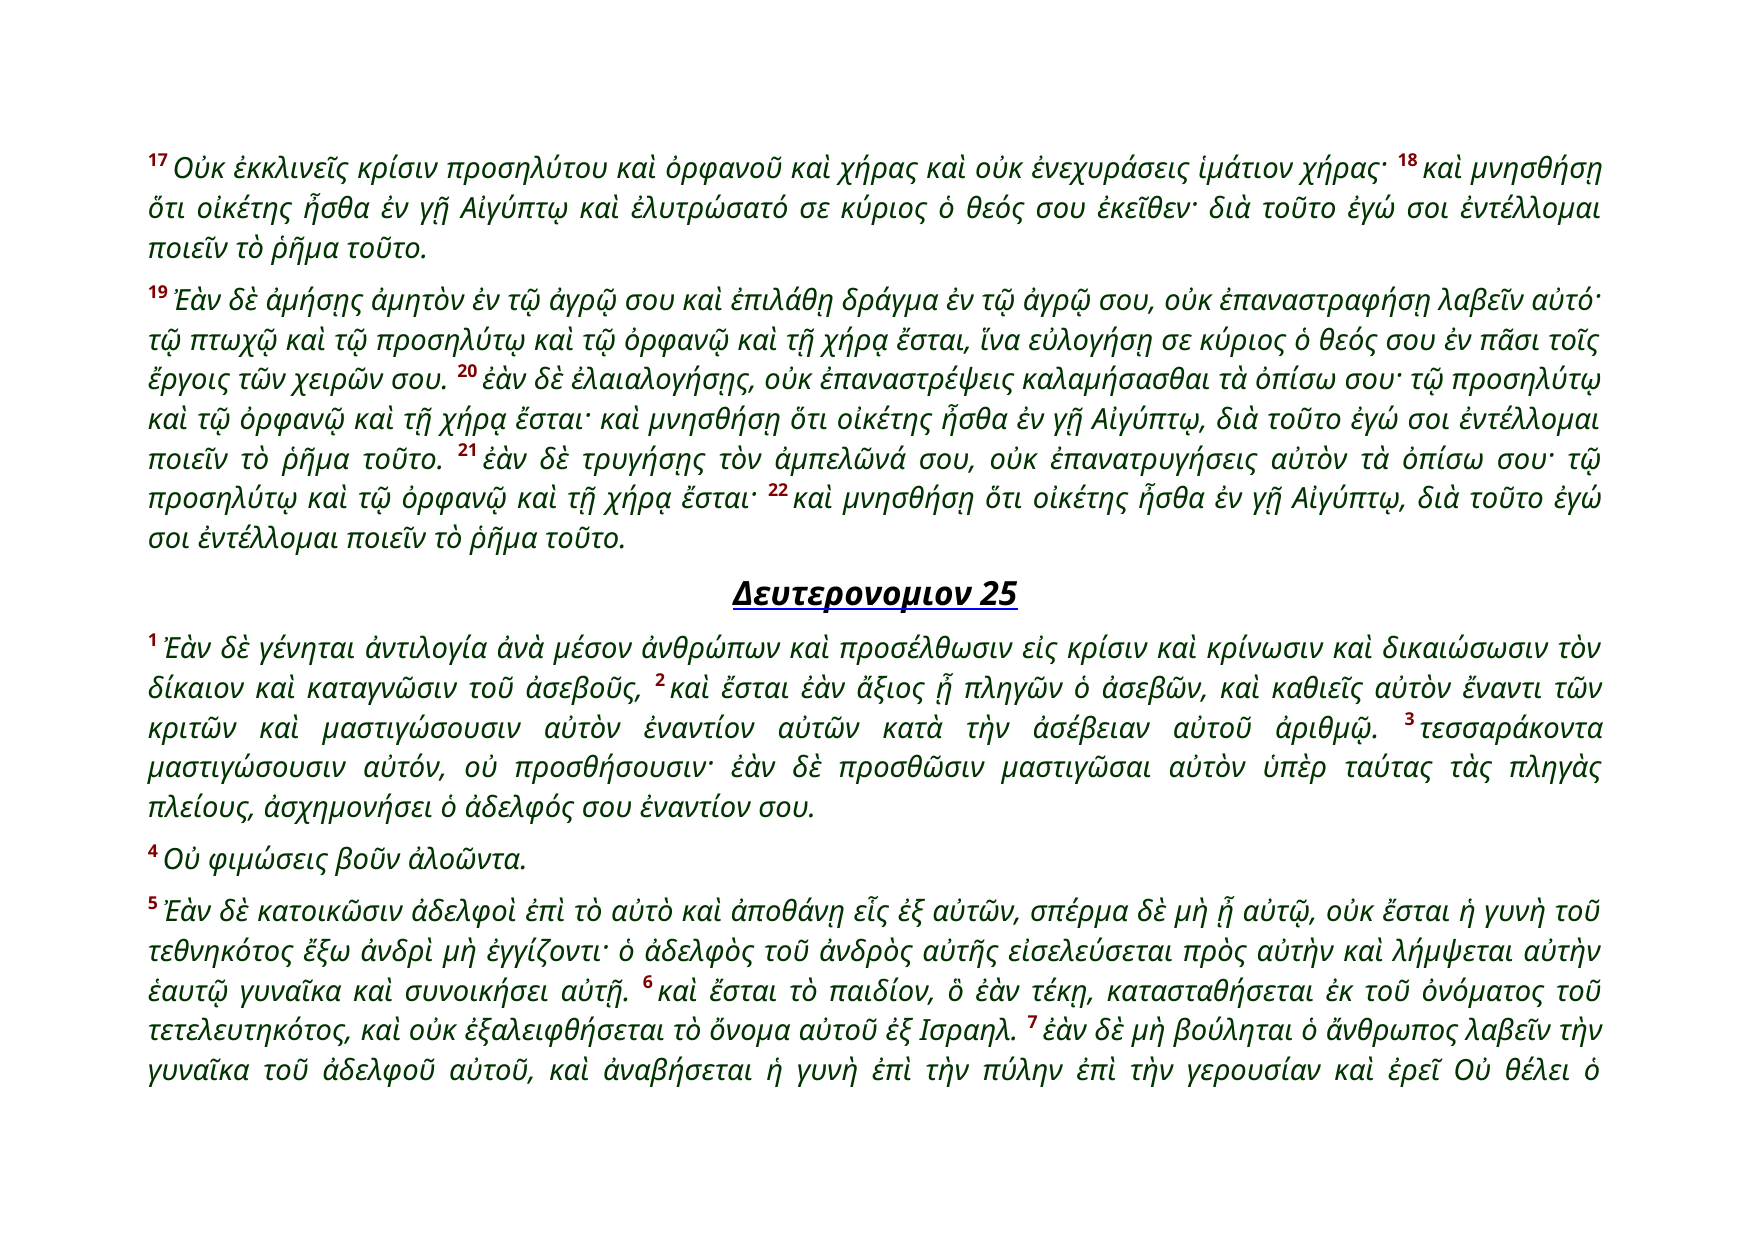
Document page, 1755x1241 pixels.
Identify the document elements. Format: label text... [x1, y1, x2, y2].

text 4 Οὐ φιμώσεις βοῦν ἀλοῶντα. [148, 838, 1606, 878]
text 17 Οὐκ ἐκκλινεῖς κρίσιν προσηλύτου καὶ ὀρφανοῦ καὶ χήρας καὶ οὐκ ἐνεχυράσεις ἱμάτιον χήρας· 18 καὶ μνησθήσῃ ὅτι οἰκέτης ἦσθα ἐν γῇ Αἰγύπτῳ καὶ ἐλυτρώσατό σε κύριος ὁ θεός σου ἐκεῖθεν· διὰ τοῦτο ἐγώ σοι ἐντέλλομαι ποιεῖν τὸ ῥῆμα τοῦτο. [148, 148, 1606, 267]
text Δευτερονομιον 25 [148, 569, 1606, 615]
text 1 Ἐὰν δὲ γένηται ἀντιλογία ἀνὰ μέσον ἀνθρώπων καὶ προσέλθωσιν εἰς κρίσιν καὶ κρίνωσιν καὶ δικαιώσωσιν τὸν δίκαιον καὶ καταγνῶσιν τοῦ ἀσεβοῦς, 2 καὶ ἔσται ἐὰν ἄξιος ᾖ πληγῶν ὁ ἀσεβῶν, καὶ καθιεῖς αὐτὸν ἔναντι τῶν κριτῶν καὶ μαστιγώσουσιν αὐτὸν ἐναντίον αὐτῶν κατὰ τὴν ἀσέβειαν αὐτοῦ ἀριθμῷ. 3 τεσσαράκοντα μαστιγώσουσιν αὐτόν, οὐ προσθήσουσιν· ἐὰν δὲ προσθῶσιν μαστιγῶσαι αὐτὸν ὑπὲρ ταύτας τὰς πληγὰς πλείους, ἀσχημονήσει ὁ ἀδελφός σου ἐναντίον σου. [148, 627, 1606, 826]
text 19 Ἐὰν δὲ ἀμήσῃς ἀμητὸν ἐν τῷ ἀγρῷ σου καὶ ἐπιλάθῃ δράγμα ἐν τῷ ἀγρῷ σου, οὐκ ἐπαναστραφήσῃ λαβεῖν αὐτό· τῷ πτωχῷ καὶ τῷ προσηλύτῳ καὶ τῷ ὀρφανῷ καὶ τῇ χήρᾳ ἔσται, ἵνα εὐλογήσῃ σε κύριος ὁ θεός σου ἐν πᾶσι τοῖς ἔργοις τῶν χειρῶν σου. 20 ἐὰν δὲ ἐλαιαλογήσῃς, οὐκ ἐπαναστρέψεις καλαμήσασθαι τὰ ὀπίσω σου· τῷ προσηλύτῳ καὶ τῷ ὀρφανῷ καὶ τῇ χήρᾳ ἔσται· καὶ μνησθήσῃ ὅτι οἰκέτης ἦσθα ἐν γῇ Αἰγύπτῳ, διὰ τοῦτο ἐγώ σοι ἐντέλλομαι ποιεῖν τὸ ῥῆμα τοῦτο. 21 ἐὰν δὲ τρυγήσῃς τὸν ἀμπελῶνά σου, οὐκ ἐπανατρυγήσεις αὐτὸν τὰ ὀπίσω σου· τῷ προσηλύτῳ καὶ τῷ ὀρφανῷ καὶ τῇ χήρᾳ ἔσται· 22 καὶ μνησθήσῃ ὅτι οἰκέτης ἦσθα ἐν γῇ Αἰγύπτῳ, διὰ τοῦτο ἐγώ σοι ἐντέλλομαι ποιεῖν τὸ ῥῆμα τοῦτο. [148, 279, 1606, 557]
text 5 Ἐὰν δὲ κατοικῶσιν ἀδελφοὶ ἐπὶ τὸ αὐτὸ καὶ ἀποθάνῃ εἷς ἐξ αὐτῶν, σπέρμα δὲ μὴ ᾖ αὐτῷ, οὐκ ἔσται ἡ γυνὴ τοῦ τεθνηκότος ἔξω ἀνδρὶ μὴ ἐγγίζοντι· ὁ ἀδελφὸς τοῦ ἀνδρὸς αὐτῆς εἰσελεύσεται πρὸς αὐτὴν καὶ λήμψεται αὐτὴν ἑαυτῷ γυναῖκα καὶ συνοικήσει αὐτῇ. 6 καὶ ἔσται τὸ παιδίον, ὃ ἐὰν τέκῃ, κατασταθήσεται ἐκ τοῦ ὀνόματος τοῦ τετελευτηκότος, καὶ οὐκ ἐξαλειφθήσεται τὸ ὄνομα αὐτοῦ ἐξ Ισραηλ. 7 ἐὰν δὲ μὴ βούληται ὁ ἄνθρωπος λαβεῖν τὴν γυναῖκα τοῦ ἀδελφοῦ αὐτοῦ, καὶ ἀναβήσεται ἡ γυνὴ ἐπὶ τὴν πύλην ἐπὶ τὴν γερουσίαν καὶ ἐρεῖ Οὐ θέλει ὁ [148, 891, 1606, 1089]
